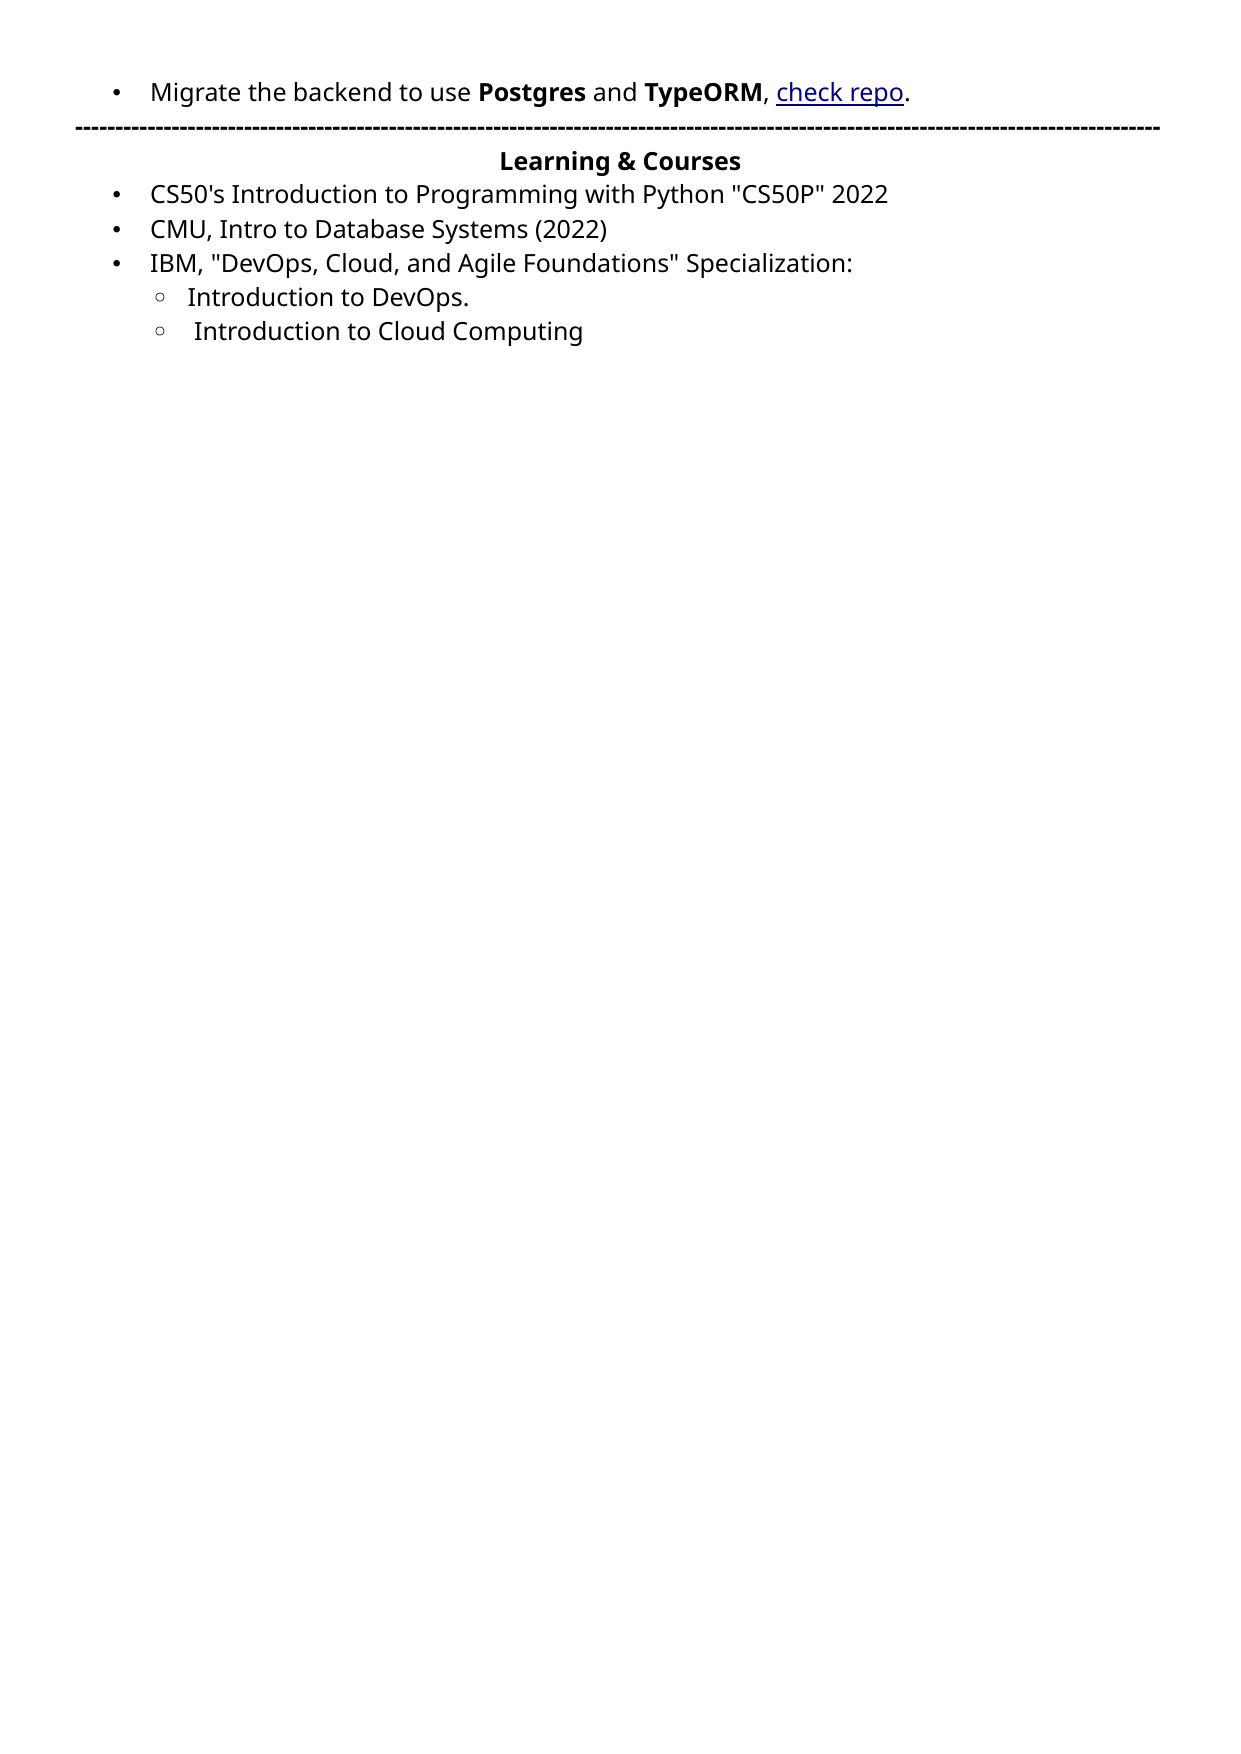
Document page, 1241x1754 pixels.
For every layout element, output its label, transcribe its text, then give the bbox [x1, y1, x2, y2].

text Learning & Courses [75, 143, 1166, 177]
list Introduction to Cloud Computing [150, 313, 1166, 347]
list Introduction to DevOps. [150, 279, 1166, 313]
list CS50's Introduction to Programming with Python "CS50P" 2022 [112, 177, 1166, 211]
list Migrate the backend to use Postgres and TypeORM, check repo. [112, 75, 1166, 109]
text --------------------------------------------------------------------------------------------------------------------------------------- [75, 109, 1166, 143]
list IBM, "DevOps, Cloud, and Agile Foundations" Specialization: [112, 245, 1166, 279]
list CMU, Intro to Database Systems (2022) [112, 211, 1166, 245]
